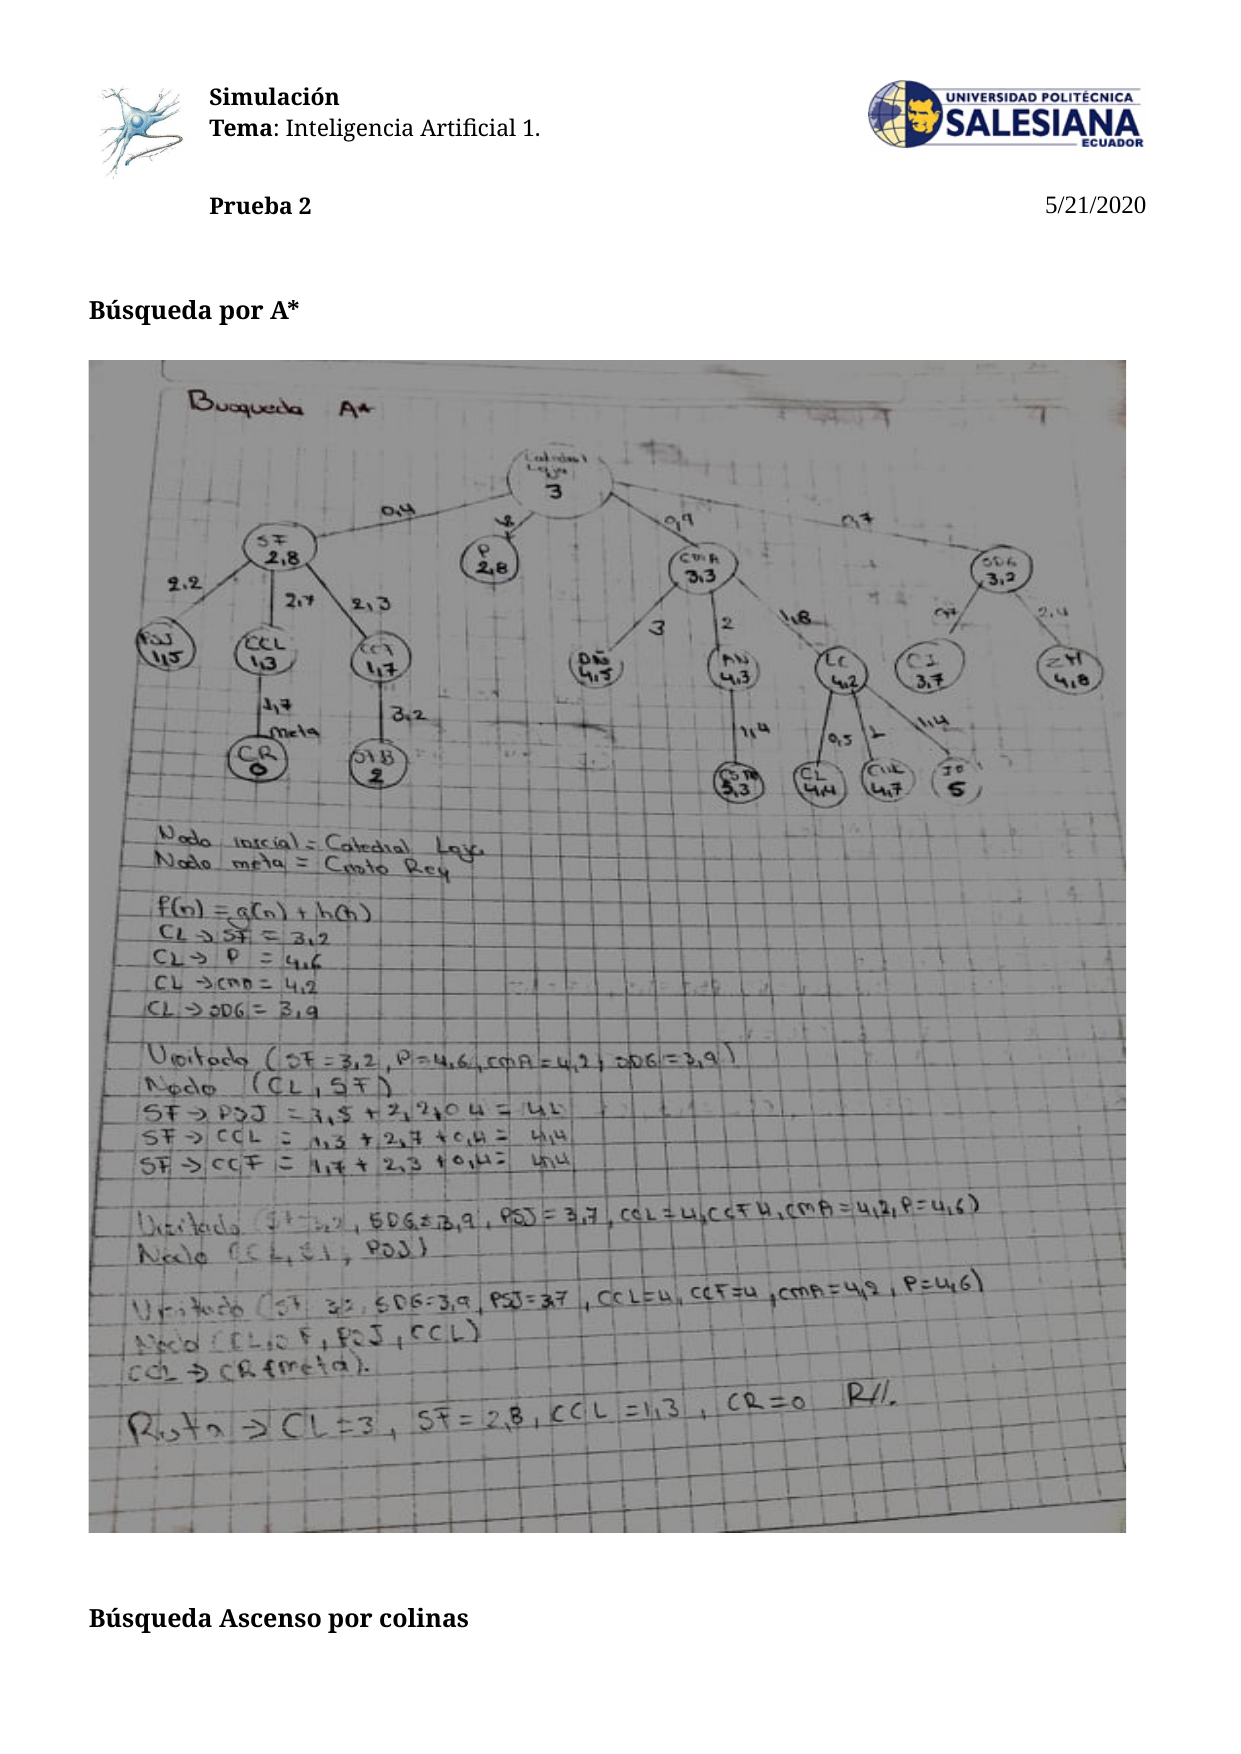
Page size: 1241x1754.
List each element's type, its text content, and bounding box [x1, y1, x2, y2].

text Búsqueda Ascenso por colinas [88, 1601, 1152, 1635]
text Búsqueda por A* [88, 292, 1152, 326]
